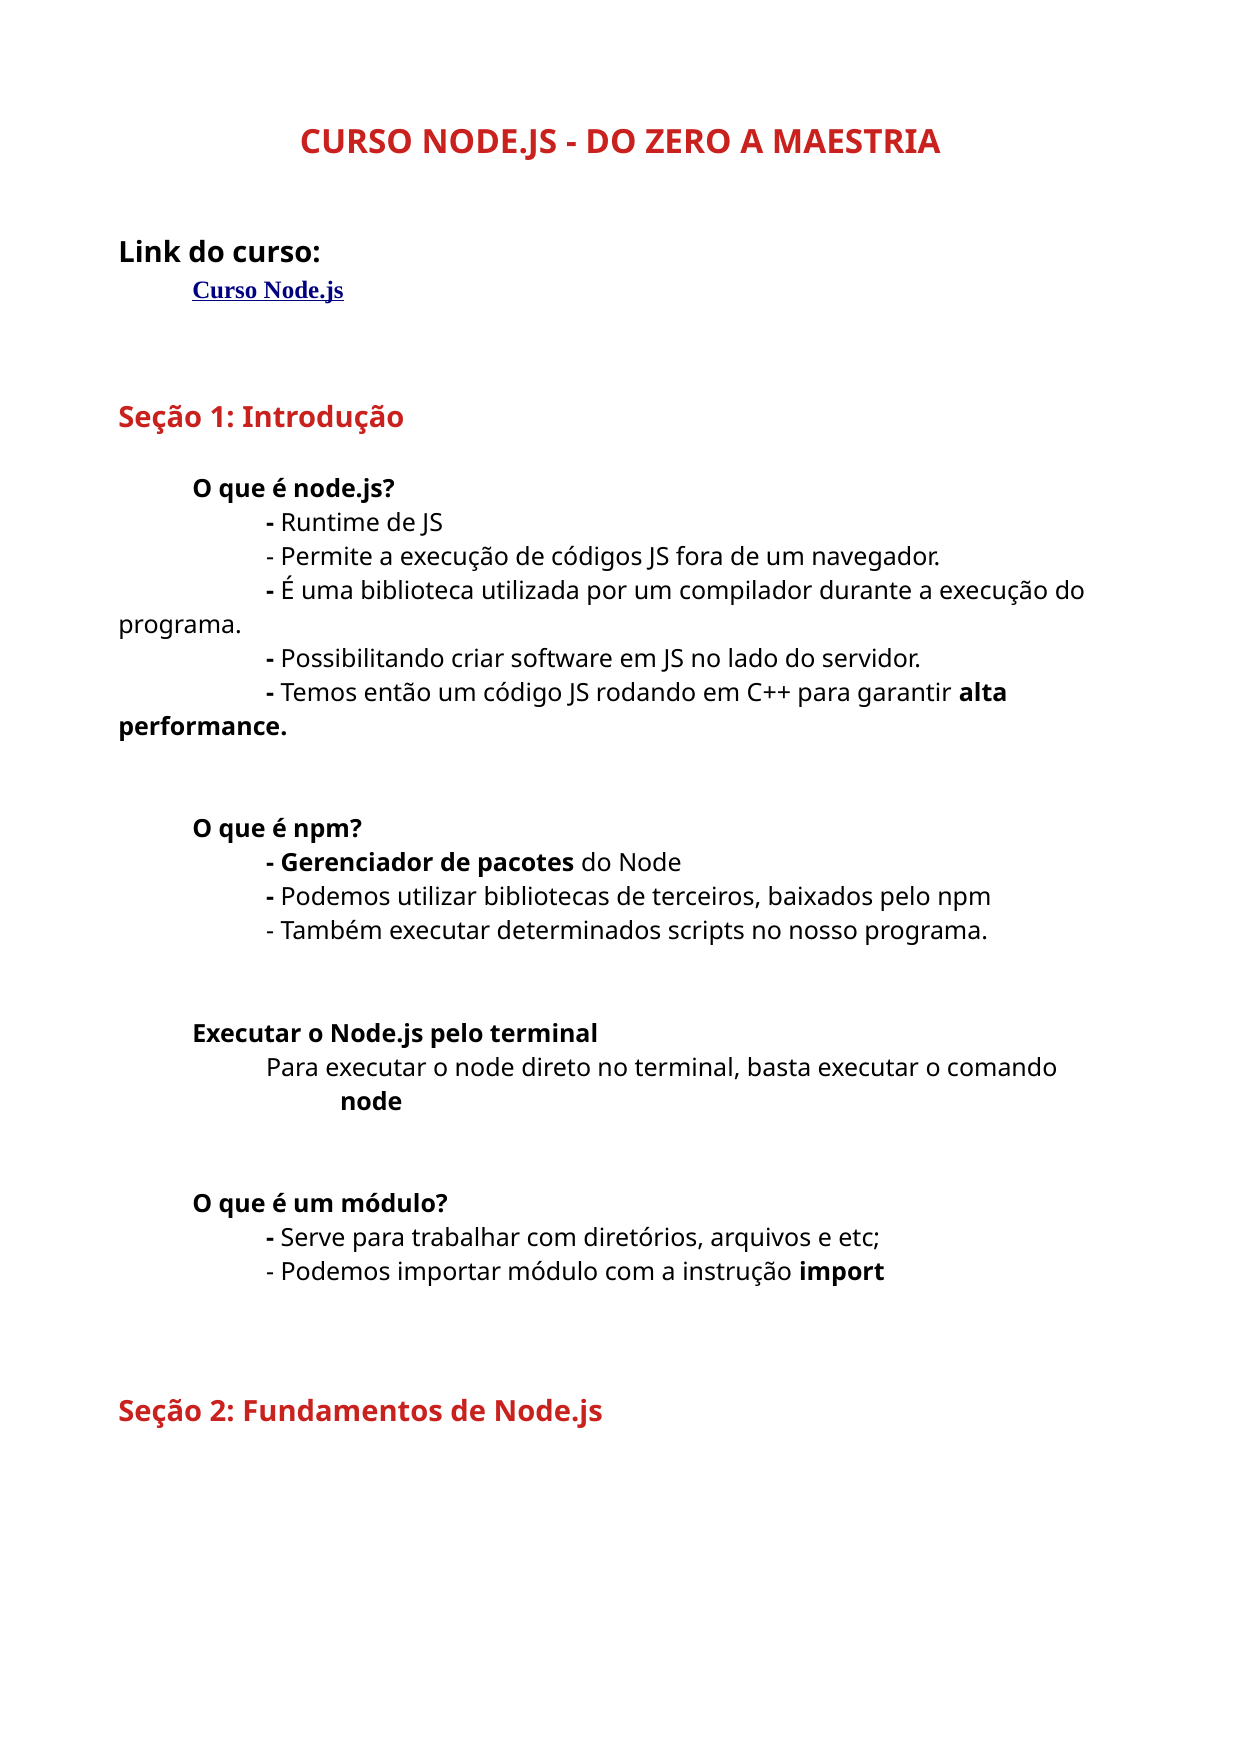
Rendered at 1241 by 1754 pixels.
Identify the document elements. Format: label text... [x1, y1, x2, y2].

text - Runtime de JS [118, 504, 1122, 538]
text Para executar o node direto no terminal, basta executar o comando [118, 1049, 1122, 1083]
text Seção 2: Fundamentos de Node.js [118, 1390, 1122, 1429]
text Curso Node.js [118, 271, 1122, 305]
text CURSO NODE.JS - DO ZERO A MAESTRIA [118, 118, 1122, 163]
text - Também executar determinados scripts no nosso programa. [118, 913, 1122, 947]
text O que é npm? [118, 811, 1122, 845]
text - Gerenciador de pacotes do Node [118, 845, 1122, 879]
text Link do curso: [118, 232, 1122, 271]
text node [118, 1083, 1122, 1117]
text O que é node.js? [118, 470, 1122, 504]
text - Temos então um código JS rodando em C++ para garantir alta performance. [118, 674, 1122, 743]
text - Possibilitando criar software em JS no lado do servidor. [118, 641, 1122, 674]
text O que é um módulo? [118, 1186, 1122, 1219]
text - Podemos importar módulo com a instrução import [118, 1254, 1122, 1288]
text - Permite a execução de códigos JS fora de um navegador. [118, 538, 1122, 572]
text Seção 1: Introdução [118, 396, 1122, 436]
text Executar o Node.js pelo terminal [118, 1015, 1122, 1049]
text - É uma biblioteca utilizada por um compilador durante a execução do programa. [118, 572, 1122, 641]
text - Serve para trabalhar com diretórios, arquivos e etc; [118, 1219, 1122, 1254]
text - Podemos utilizar bibliotecas de terceiros, baixados pelo npm [118, 879, 1122, 913]
